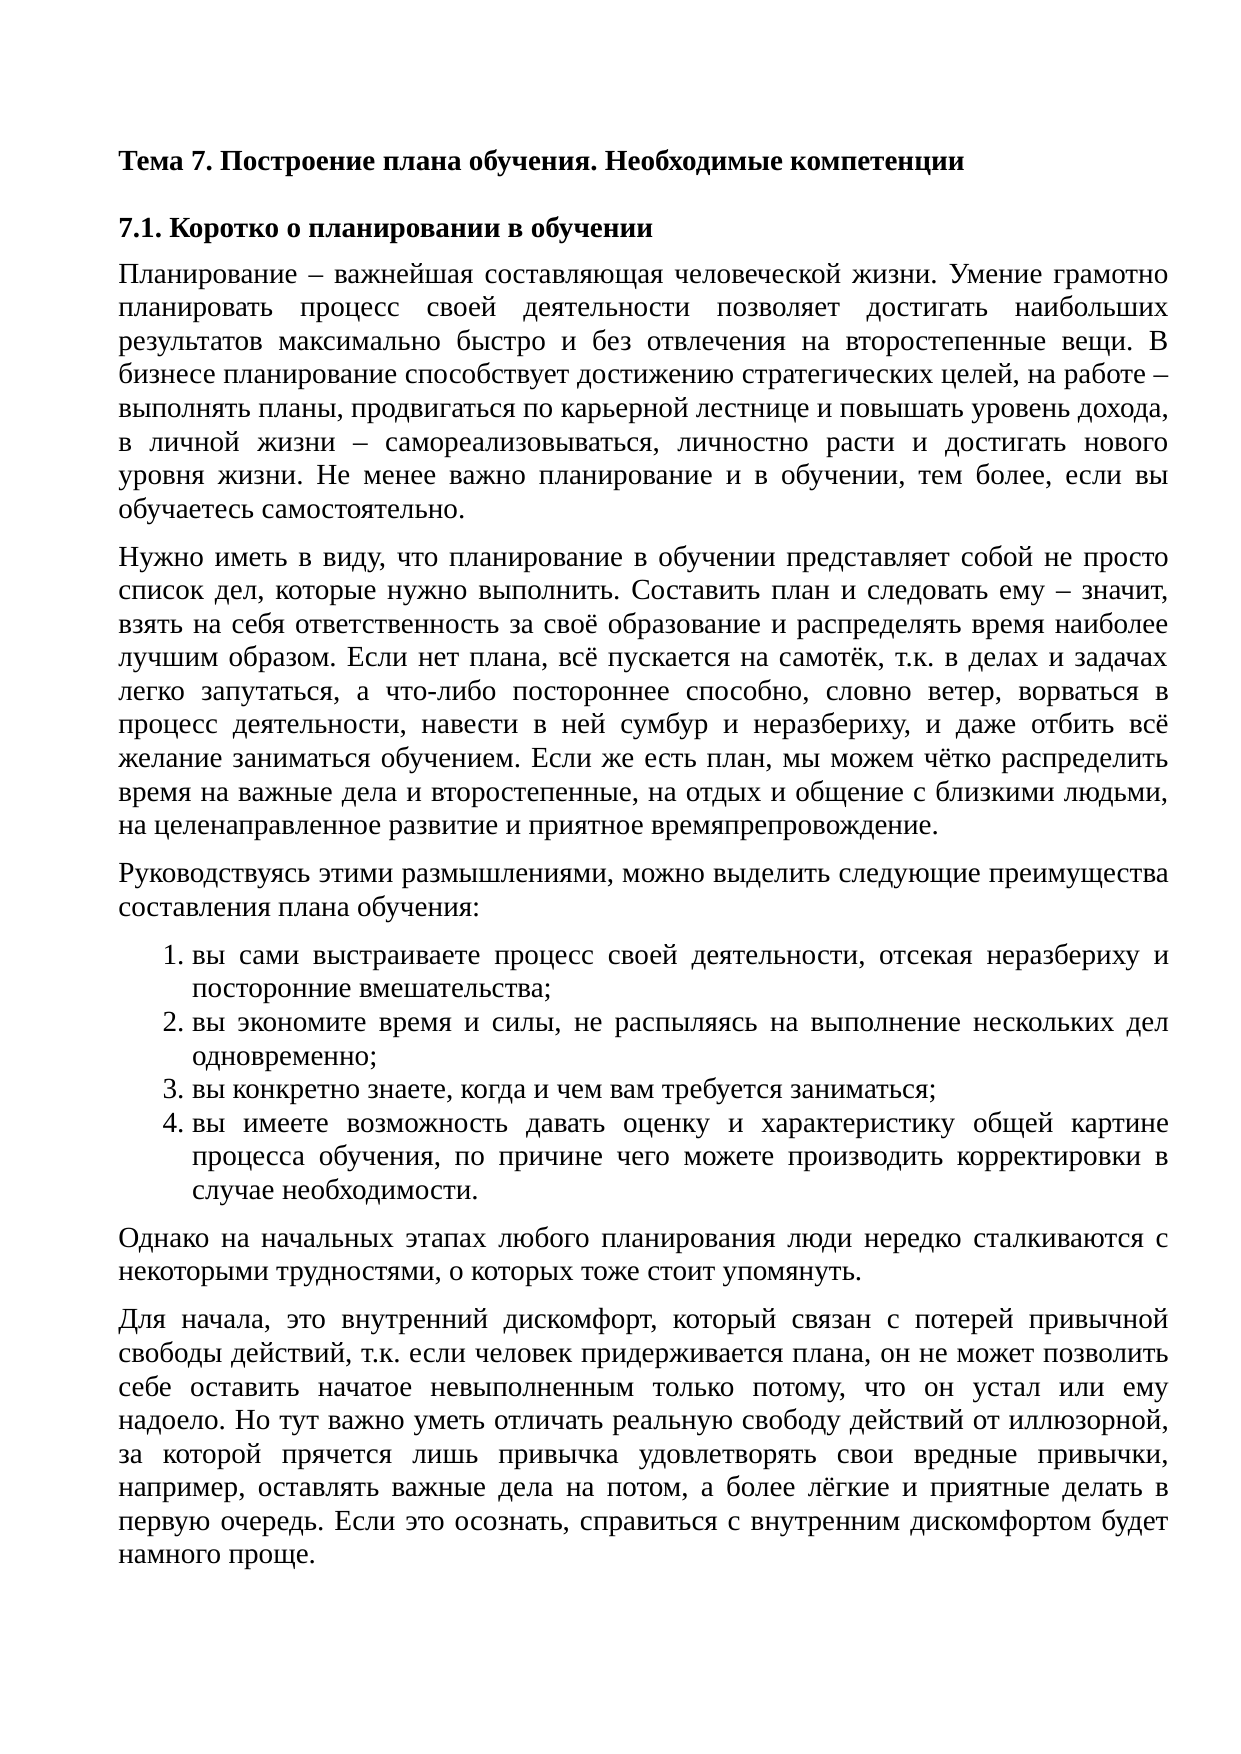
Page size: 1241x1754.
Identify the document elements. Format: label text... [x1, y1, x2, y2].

text Для начала, это внутренний дискомфорт, который связан с потерей привычной свободы действий, т.к. если человек придерживается плана, он не может позволить себе оставить начатое невыполненным только потому, что он устал или ему надоело. Но тут важно уметь отличать реальную свободу действий от иллюзорной, за которой прячется лишь привычка удовлетворять свои вредные привычки, например, оставлять важные дела на потом, а более лёгкие и приятные делать в первую очередь. Если это осознать, справиться с внутренним дискомфортом будет намного проще. [118, 1302, 1170, 1570]
list вы имеете возможность давать оценку и характеристику общей картине процесса обучения, по причине чего можете производить корректировки в случае необходимости. [162, 1105, 1170, 1205]
text Планирование – важнейшая составляющая человеческой жизни. Умение грамотно планировать процесс своей деятельности позволяет достигать наибольших результатов максимально быстро и без отвлечения на второстепенные вещи. В бизнесе планирование способствует достижению стратегических целей, на работе – выполнять планы, продвигаться по карьерной лестнице и повышать уровень дохода, в личной жизни – самореализовываться, личностно расти и достигать нового уровня жизни. Не менее важно планирование и в обучении, тем более, если вы обучаетесь самостоятельно. [118, 256, 1170, 524]
text Руководствуясь этими размышлениями, можно выделить следующие преимущества составления плана обучения: [118, 855, 1170, 922]
text Нужно иметь в виду, что планирование в обучении представляет собой не просто список дел, которые нужно выполнить. Составить план и следовать ему – значит, взять на себя ответственность за своё образование и распределять время наиболее лучшим образом. Если нет плана, всё пускается на самотёк, т.к. в делах и задачах легко запутаться, а что-либо постороннее способно, словно ветер, ворваться в процесс деятельности, навести в ней сумбур и неразбериху, и даже отбить всё желание заниматься обучением. Если же есть план, мы можем чётко распределить время на важные дела и второстепенные, на отдых и общение с близкими людьми, на целенаправленное развитие и приятное времяпрепровождение. [118, 539, 1170, 841]
list вы конкретно знаете, когда и чем вам требуется заниматься; [162, 1071, 1170, 1105]
subtitle Тема 7. Построение плана обучения. Необходимые компетенции [118, 143, 1170, 177]
list вы сами выстраиваете процесс своей деятельности, отсекая неразбериху и посторонние вмешательства; [162, 937, 1170, 1004]
text Однако на начальных этапах любого планирования люди нередко сталкиваются с некоторыми трудностями, о которых тоже стоит упомянуть. [118, 1220, 1170, 1287]
list вы экономите время и силы, не распыляясь на выполнение нескольких дел одновременно; [162, 1004, 1170, 1071]
subtitle 7.1. Коротко о планировании в обучении [118, 210, 1170, 243]
